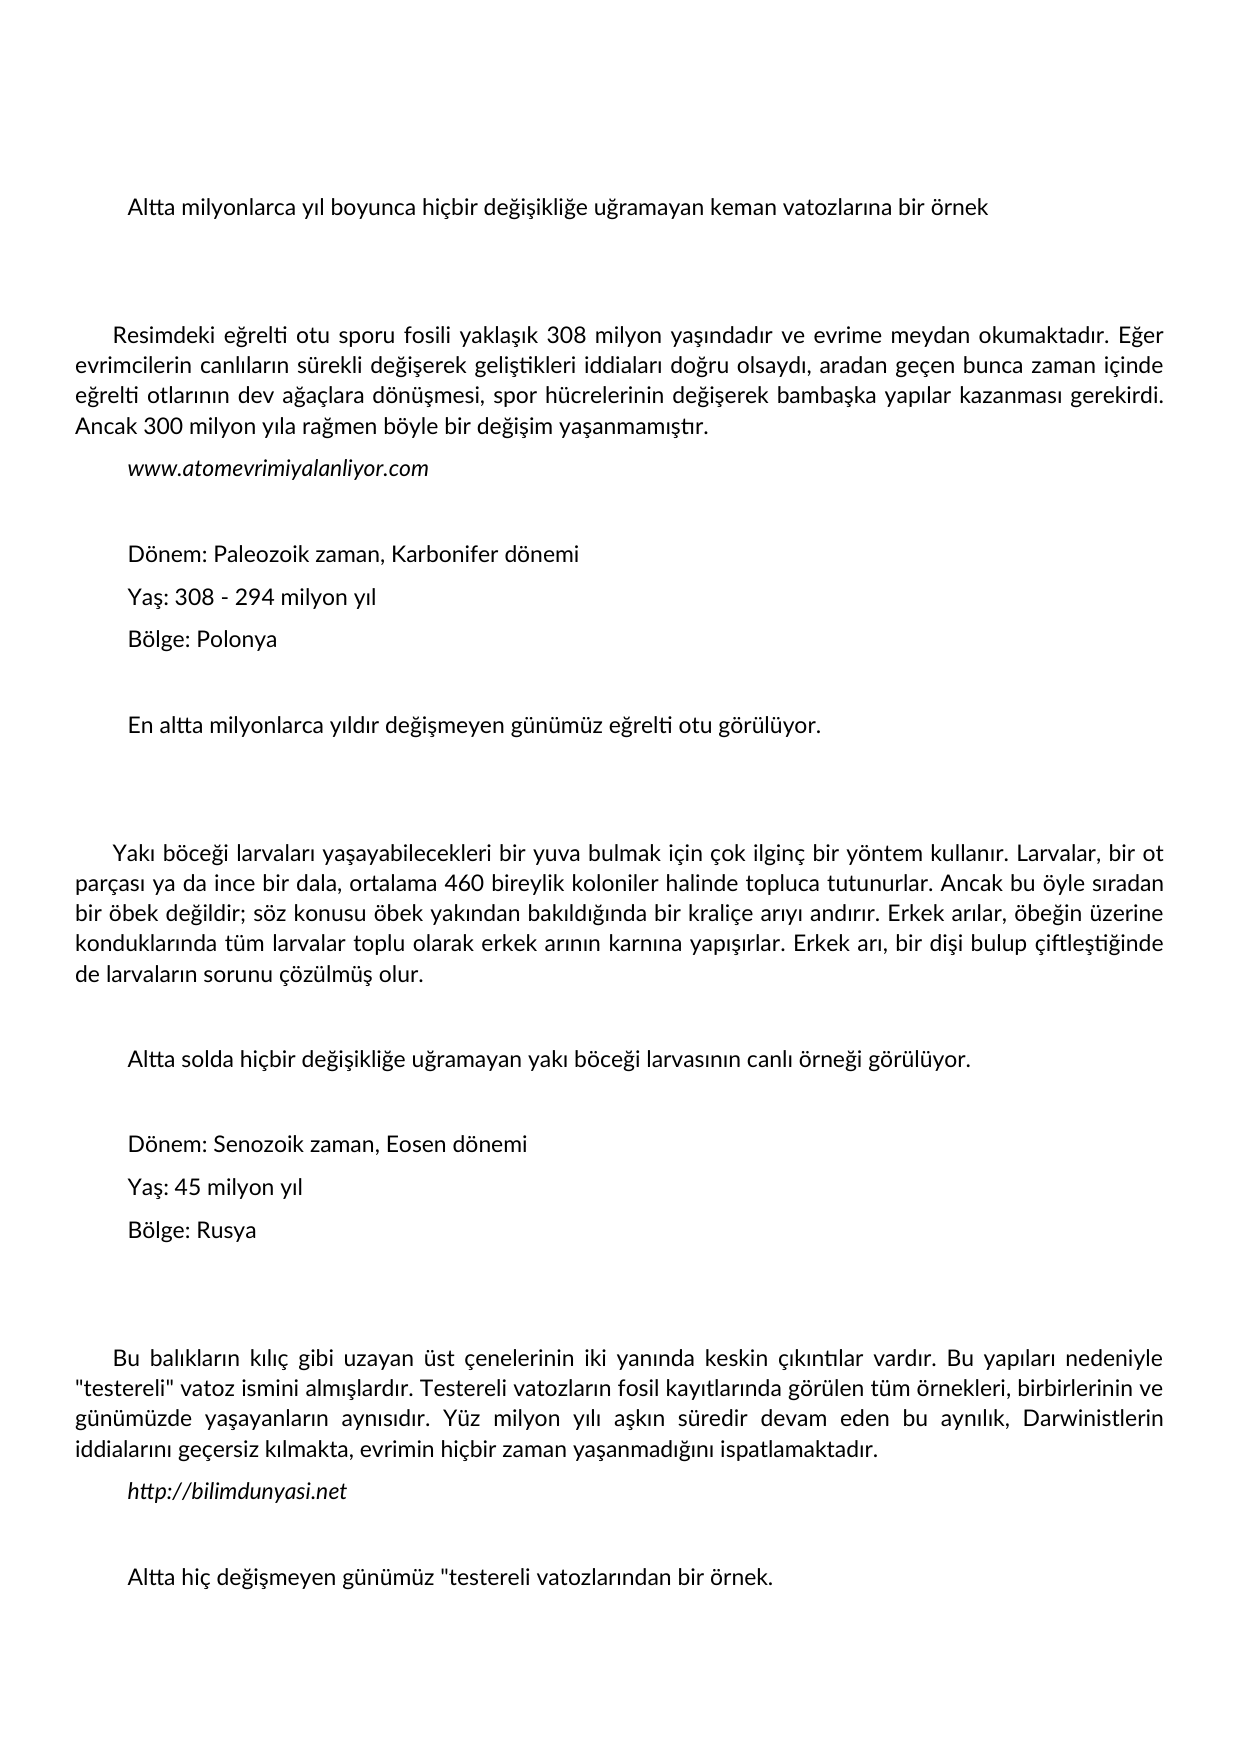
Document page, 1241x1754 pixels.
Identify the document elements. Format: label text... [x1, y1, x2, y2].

text Altta solda hiçbir değişikliğe uğramayan yakı böceği larvasının canlı örneği görülüyor. [127, 1045, 1143, 1072]
text Yaş: 308 - 294 milyon yıl [127, 582, 1143, 610]
text Dönem: Paleozoik zaman, Karbonifer dönemi [127, 539, 1143, 567]
text Yakı böceği larvaları yaşayabilecekleri bir yuva bulmak için çok ilginç bir yöntem kullanır. Larvalar, bir ot parçası ya da ince bir dala, ortalama 460 bireylik koloniler halinde topluca tutunurlar. Ancak bu öyle sıradan bir öbek değildir; söz konusu öbek yakından bakıldığında bir kraliçe arıyı andırır. Erkek arılar, öbeğin üzerine konduklarında tüm larvalar toplu olarak erkek arının karnına yapışırlar. Erkek arı, bir dişi bulup çiftleştiğinde de larvaların sorunu çözülmüş olur. [75, 838, 1165, 987]
text En altta milyonlarca yıldır değişmeyen günümüz eğrelti otu görülüyor. [127, 710, 1143, 738]
text Yaş: 45 milyon yıl [127, 1173, 1143, 1200]
text Altta milyonlarca yıl boyunca hiçbir değişikliğe uğramayan keman vatozlarına bir örnek [127, 193, 1143, 220]
text Dönem: Senozoik zaman, Eosen dönemi [127, 1130, 1143, 1158]
text Bölge: Polonya [127, 625, 1143, 652]
text http://bilimdunyasi.net [127, 1477, 1143, 1504]
text www.atomevrimiyalanliyor.com [127, 454, 1143, 482]
text Bu balıkların kılıç gibi uzayan üst çenelerinin iki yanında keskin çıkıntılar vardır. Bu yapıları nedeniyle "testereli" vatoz ismini almışlardır. Testereli vatozların fosil kayıtlarında görülen tüm örnekleri, birbirlerinin ve günümüzde yaşayanların aynısıdır. Yüz milyon yılı aşkın süredir devam eden bu aynılık, Darwinistlerin iddialarını geçersiz kılmakta, evrimin hiçbir zaman yaşanmadığını ispatlamaktadır. [75, 1344, 1165, 1462]
text Resimdeki eğrelti otu sporu fosili yaklaşık 308 milyon yaşındadır ve evrime meydan okumaktadır. Eğer evrimcilerin canlıların sürekli değişerek geliştikleri iddiaları doğru olsaydı, aradan geçen bunca zaman içinde eğrelti otlarının dev ağaçlara dönüşmesi, spor hücrelerinin değişerek bambaşka yapılar kazanması gerekirdi. Ancak 300 milyon yıla rağmen böyle bir değişim yaşanmamıştır. [75, 321, 1165, 439]
text Bölge: Rusya [127, 1216, 1143, 1243]
text Altta hiç değişmeyen günümüz "testereli vatozlarından bir örnek. [127, 1562, 1143, 1590]
